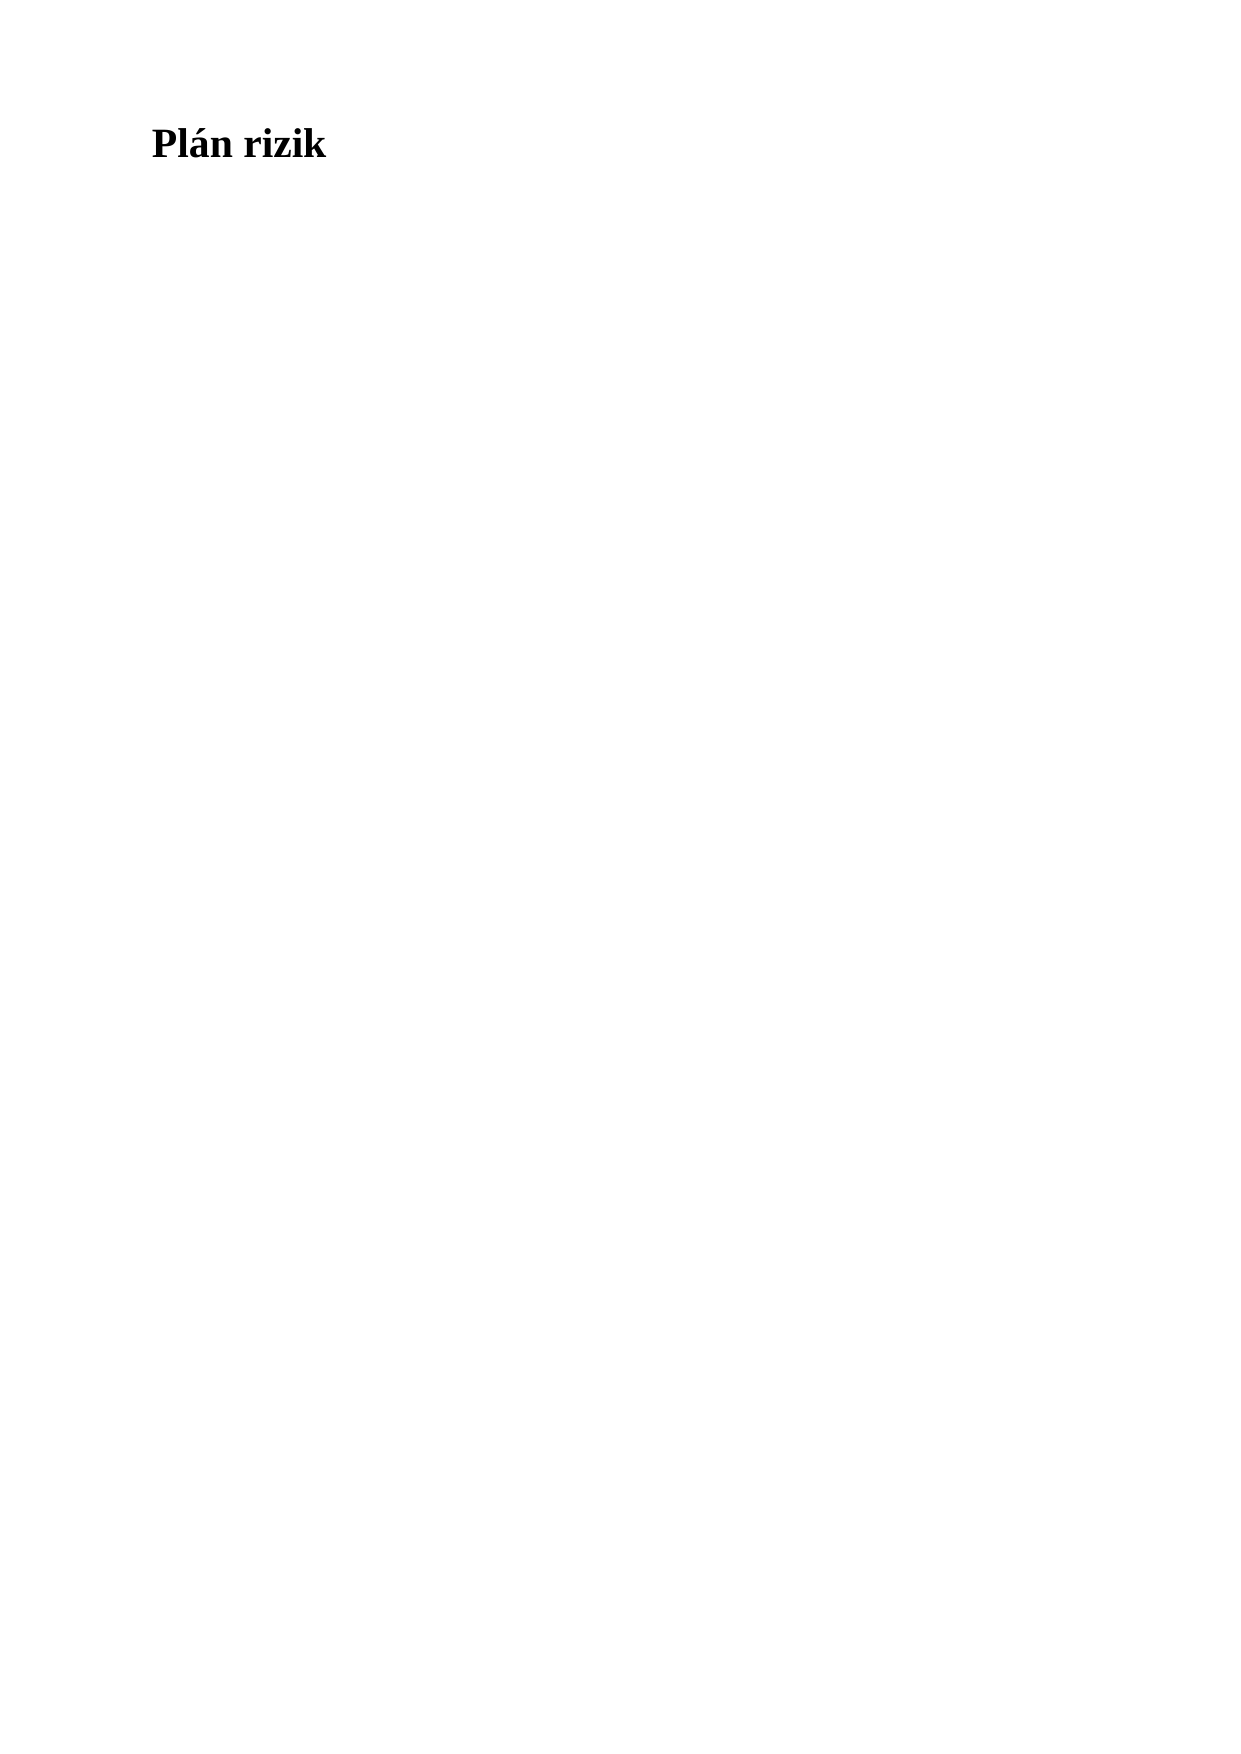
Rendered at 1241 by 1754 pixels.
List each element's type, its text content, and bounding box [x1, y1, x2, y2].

text Plán rizik [152, 118, 1091, 166]
